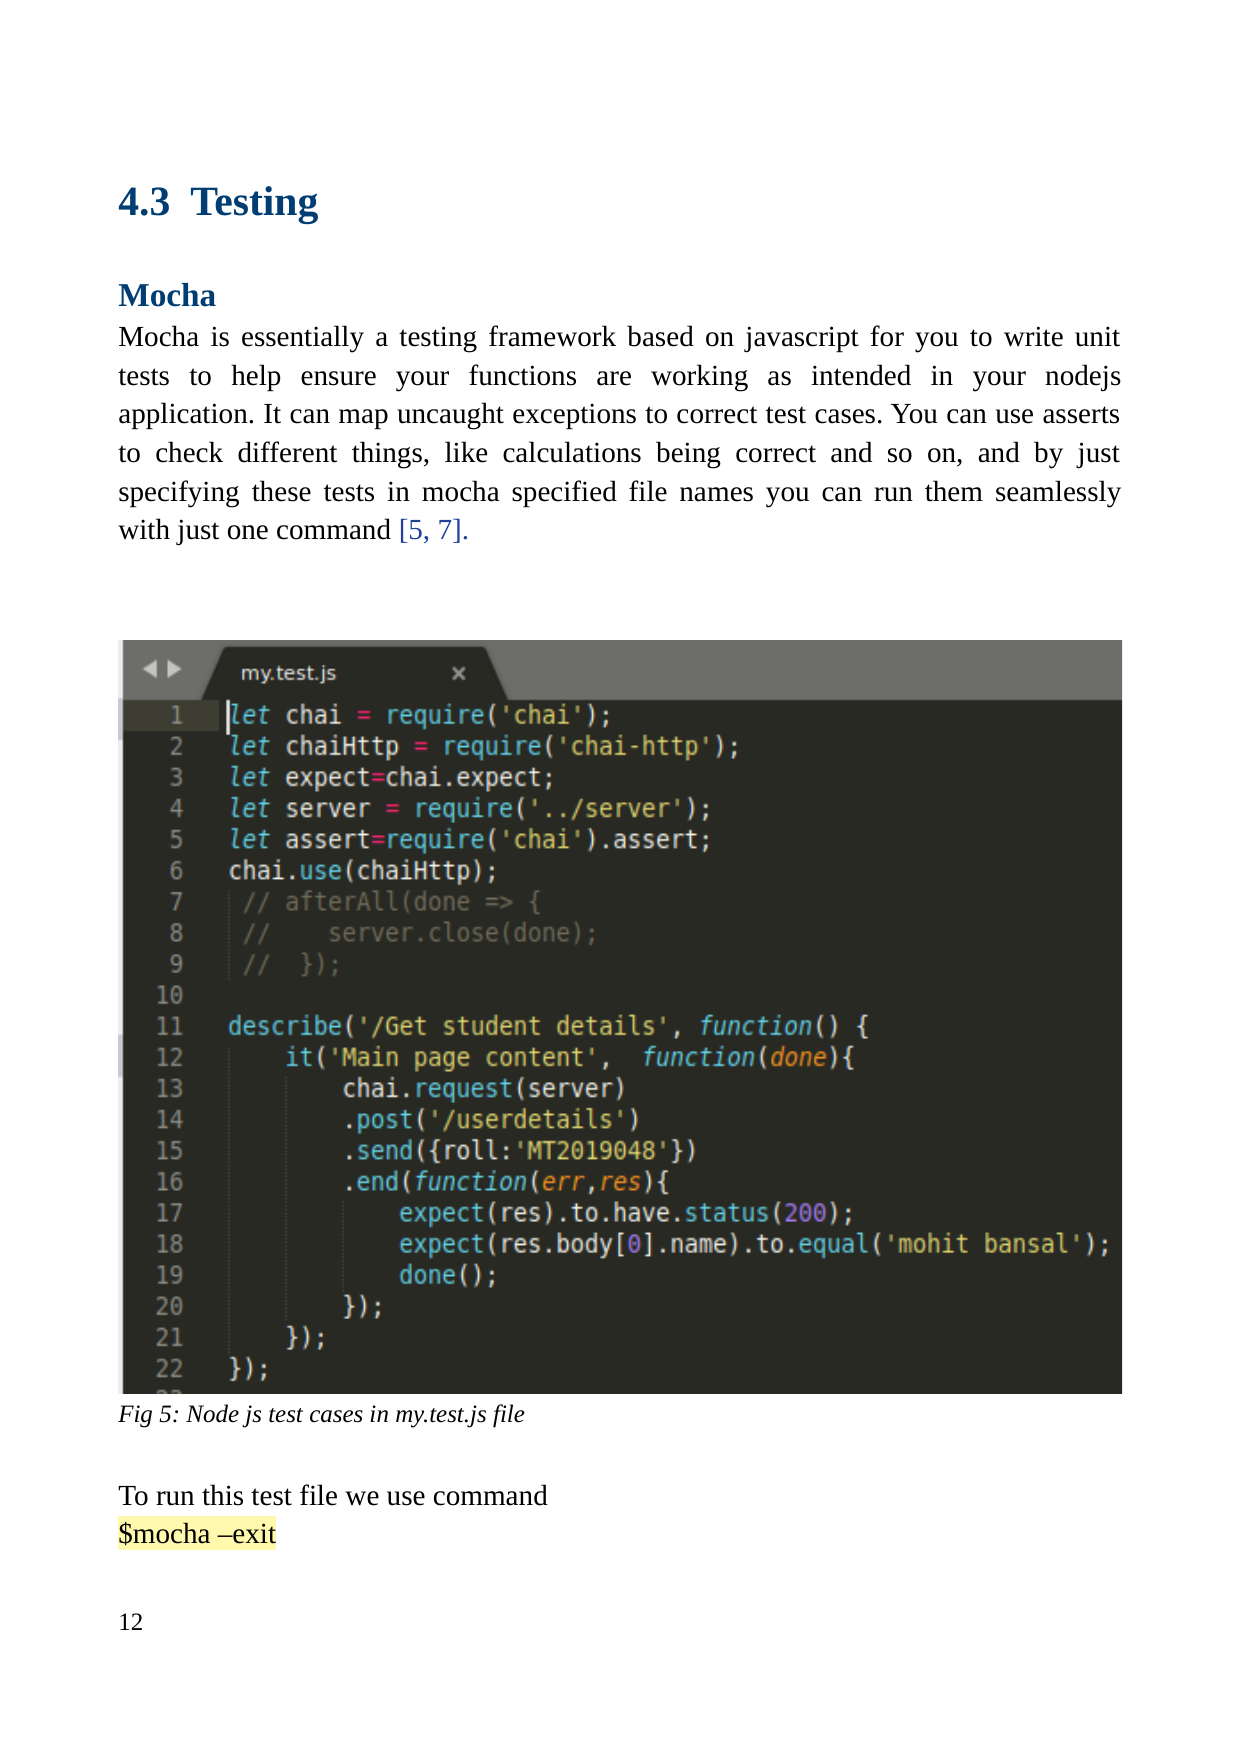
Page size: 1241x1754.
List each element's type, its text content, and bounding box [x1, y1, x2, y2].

text 4.3 Testing [118, 176, 1122, 224]
text Fig 5: Node js test cases in my.test.js file [118, 1394, 1122, 1428]
text Mocha [118, 276, 1122, 314]
picture [118, 640, 1123, 1394]
text $mocha –exit [118, 1516, 1122, 1550]
text To run this test file we use command [118, 1478, 1122, 1511]
text Mocha is essentially a testing framework based on javascript for you to write unit tests to help ensure your functions are working as intended in your nodejs application. It can map uncaught exceptions to correct test cases. You can use asserts to check different things, like calculations being correct and so on, and by just specifying these tests in mocha specified file names you can run them seamlessly with just one command [5, 7]. [118, 319, 1122, 546]
